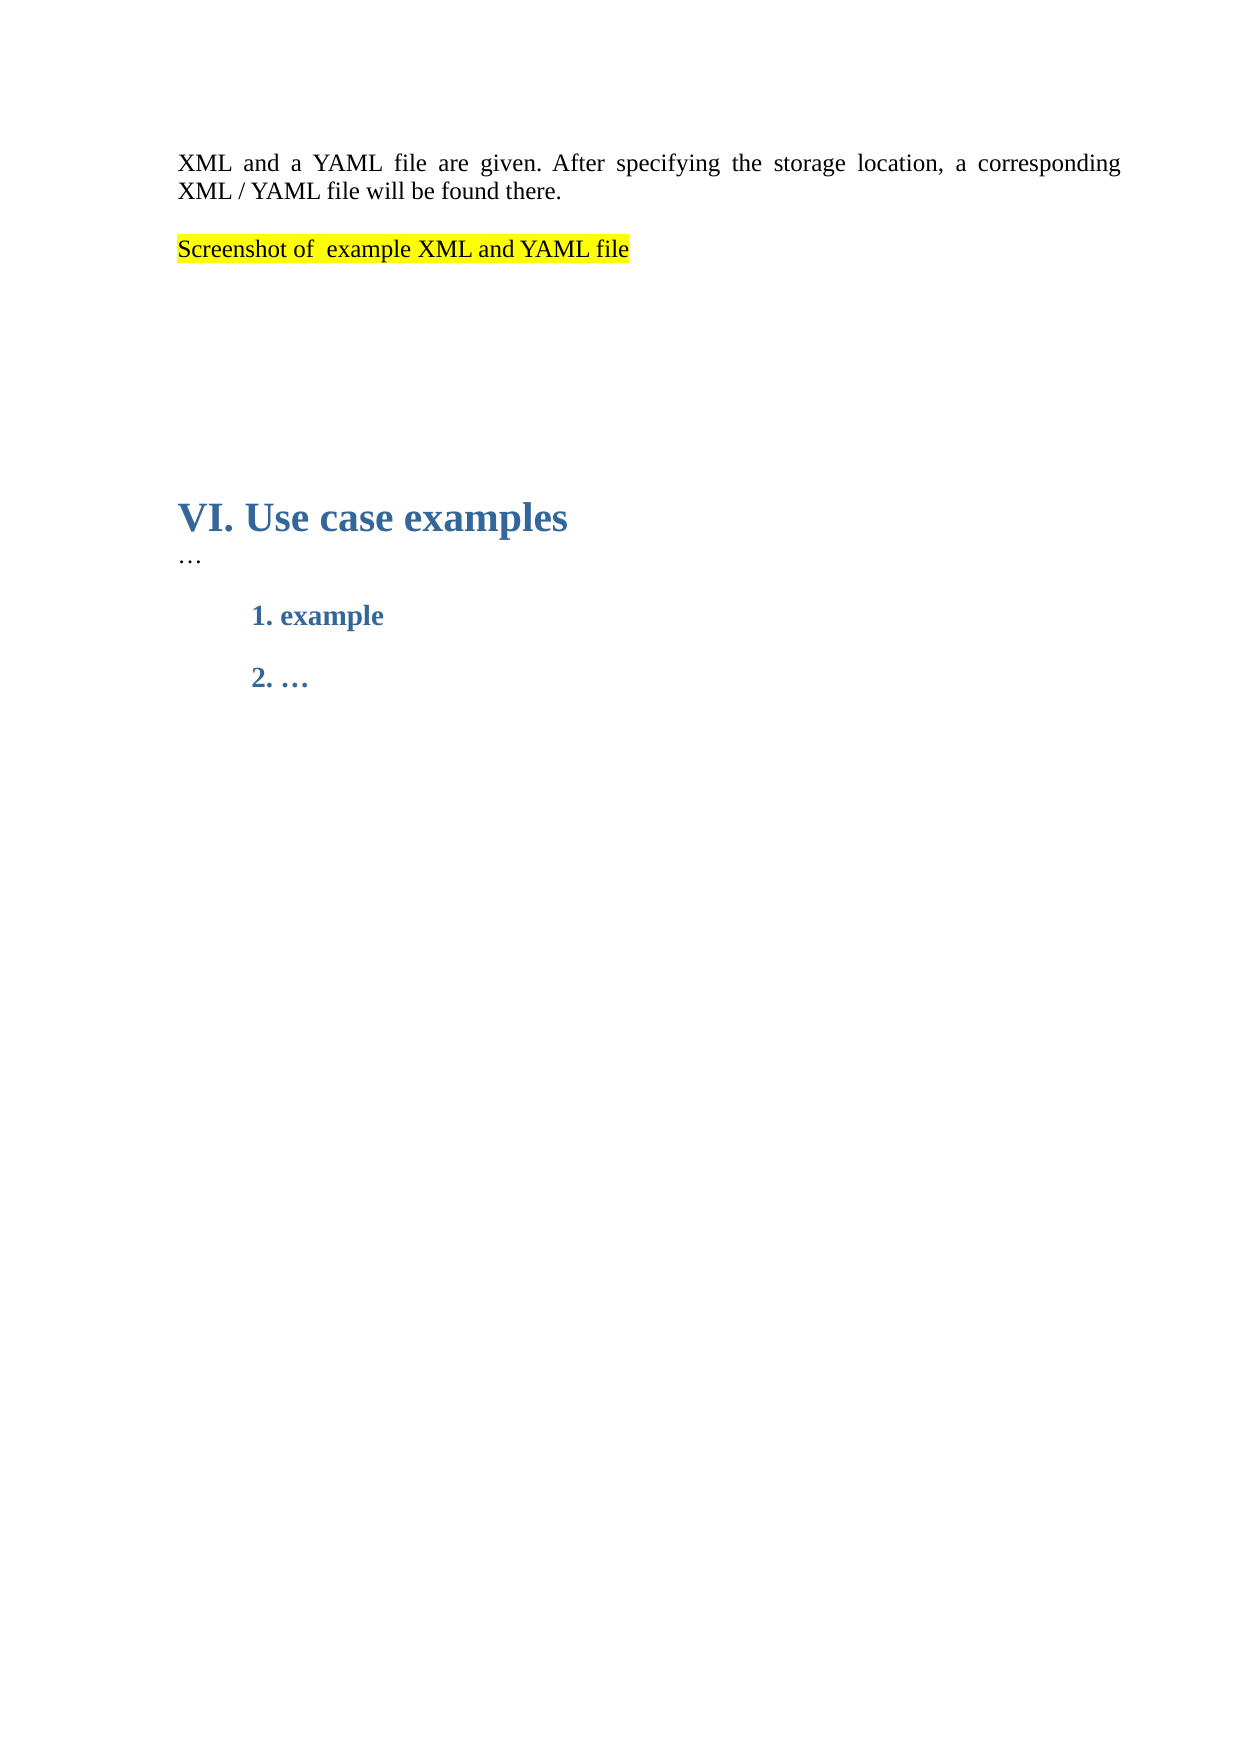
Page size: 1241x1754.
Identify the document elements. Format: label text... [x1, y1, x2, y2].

text VI. Use case examples [177, 493, 1122, 541]
text Screenshot of example XML and YAML file [177, 234, 1122, 263]
text 2. … [177, 660, 1122, 694]
text 1. example [177, 598, 1122, 632]
text … [177, 541, 1122, 569]
text XML and a YAML file are given. After specifying the storage location, a corresponding XML / YAML file will be found there. [177, 148, 1122, 205]
